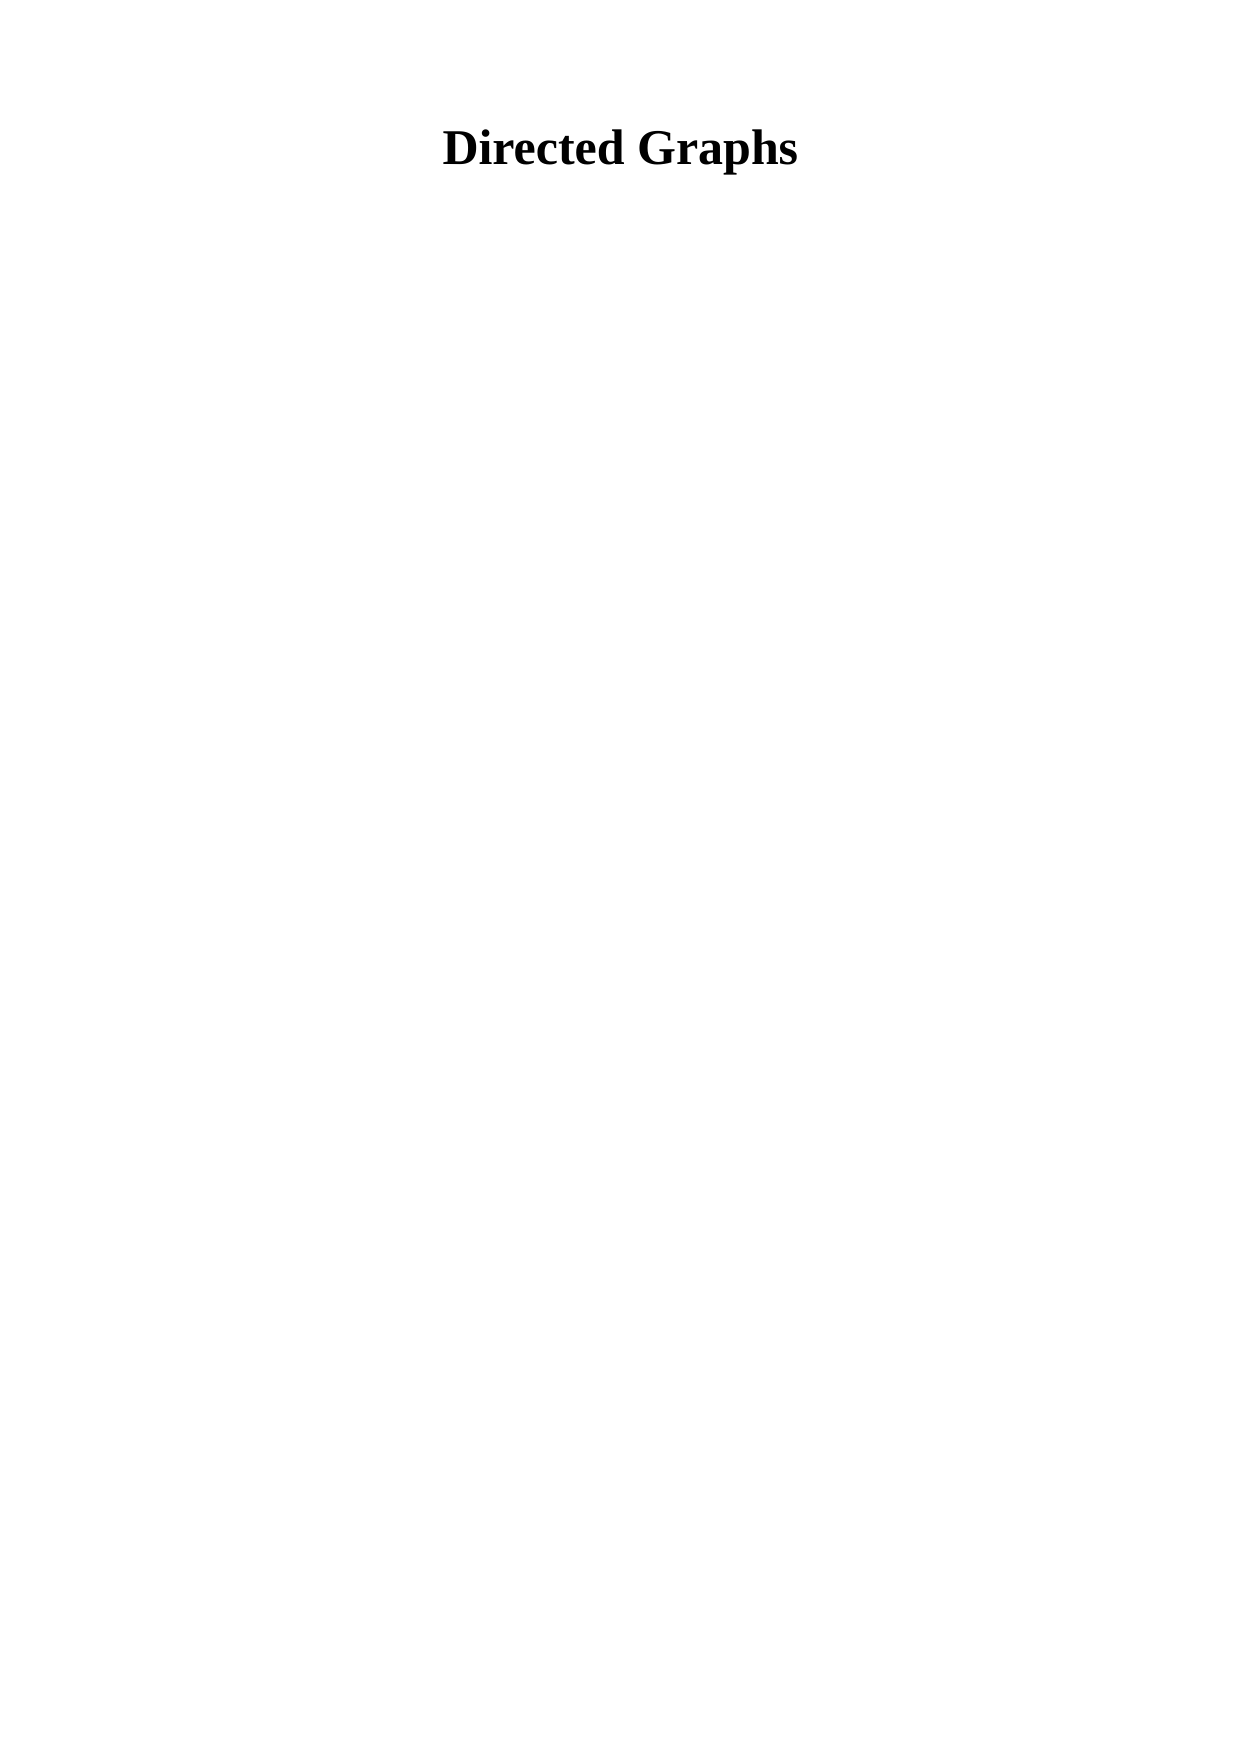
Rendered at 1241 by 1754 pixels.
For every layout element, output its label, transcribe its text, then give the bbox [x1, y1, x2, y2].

text Directed Graphs [118, 118, 1122, 176]
